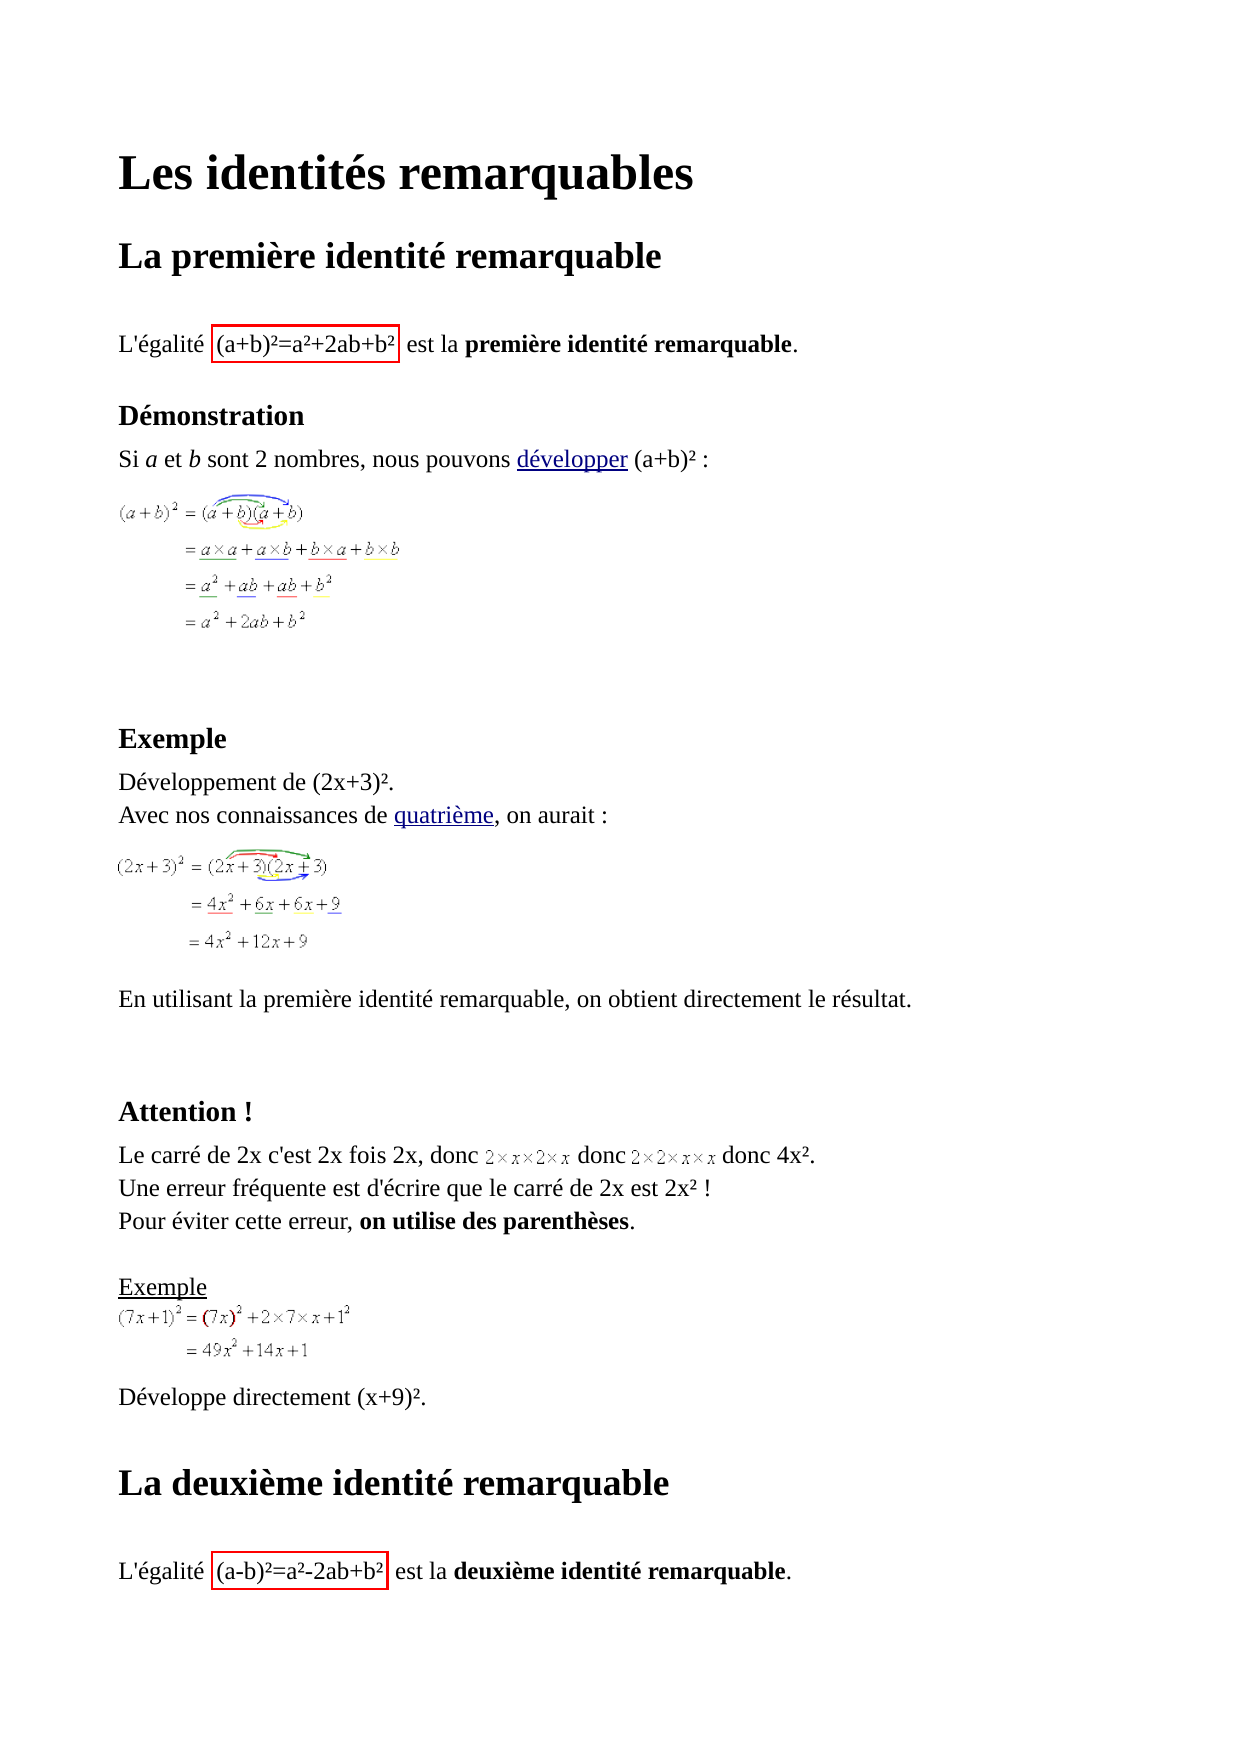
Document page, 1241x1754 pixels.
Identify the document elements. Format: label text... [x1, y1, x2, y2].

subtitle La deuxième identité remarquable [118, 1460, 1122, 1503]
picture [485, 1150, 571, 1164]
text En utilisant la première identité remarquable, on obtient directement le résultat. [118, 984, 1122, 1013]
subtitle Attention ! [118, 1094, 1122, 1128]
subtitle Démonstration [118, 398, 1122, 432]
text L'égalité (a+b)²=a²+2ab+b² est la première identité remarquable. [118, 289, 1122, 363]
text Le carré de 2x c'est 2x fois 2x, donc donc donc 4x². Une erreur fréquente est d'écrire que le carré de 2x est 2x² ! Pour éviter cette erreur, on utilise des parenthèses. Exemple [118, 1140, 1122, 1363]
picture [118, 847, 348, 960]
subtitle La première identité remarquable [118, 234, 1122, 277]
picture [632, 1150, 716, 1164]
text Développe directement (x+9)². [118, 1382, 1122, 1411]
subtitle Exemple [118, 721, 1122, 754]
text L'égalité (a-b)²=a²-2ab+b² est la deuxième identité remarquable. [118, 1516, 1122, 1590]
text Si a et b sont 2 nombres, nous pouvons développer (a+b)² : [118, 444, 1122, 473]
text Développement de (2x+3)². Avec nos connaissances de quatrième, on aurait : [118, 767, 1122, 829]
subtitle Les identités remarquables [118, 143, 1122, 201]
picture [118, 1305, 359, 1364]
picture [118, 492, 404, 640]
